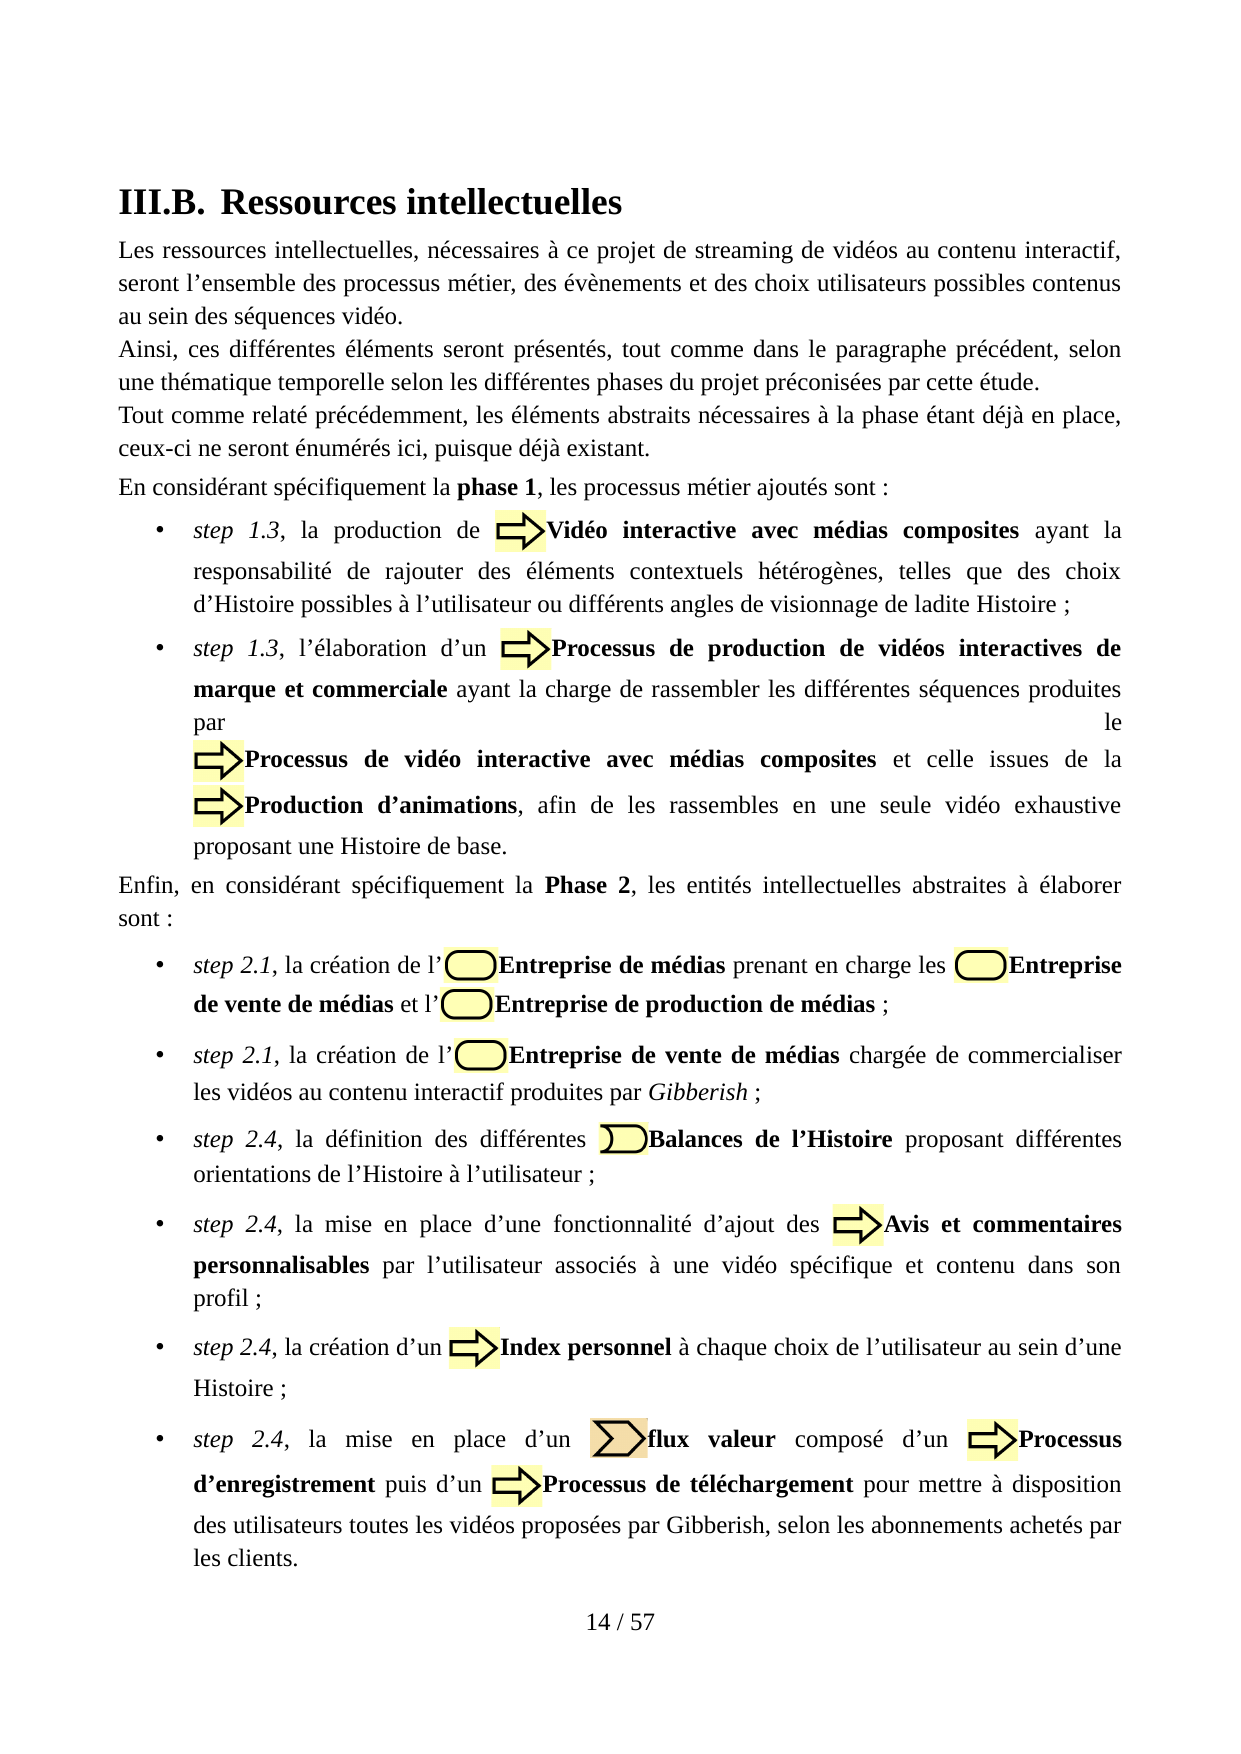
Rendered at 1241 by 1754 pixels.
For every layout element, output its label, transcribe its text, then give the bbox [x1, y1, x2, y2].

list step 2.4, la mise en place d’un flux valeur composé d’un Processus d’enregistrement puis d’un Processus de téléchargement pour mettre à disposition des utilisateurs toutes les vidéos proposées par Gibberish, selon les abonnements achetés par les clients. [156, 1418, 1122, 1572]
text En considérant spécifiquement la phase 1, les processus métier ajoutés sont : [118, 472, 1122, 501]
list step 2.1, la création de l’Entreprise de médias prenant en charge les Entreprise de vente de médias et l’Entreprise de production de médias ; [156, 948, 1122, 1022]
picture [590, 1418, 648, 1458]
picture [832, 1204, 884, 1246]
picture [598, 1122, 649, 1155]
picture [193, 740, 245, 782]
picture [491, 1465, 543, 1507]
text Ainsi, ces différentes éléments seront présentés, tout comme dans le paragraphe précédent, selon une thématique temporelle selon les différentes phases du projet préconisées par cette étude. [118, 334, 1122, 396]
picture [453, 1038, 509, 1073]
picture [193, 785, 245, 827]
list step 1.3, l’élaboration d’un Processus de production de vidéos interactives de marque et commerciale ayant la charge de rassembler les différentes séquences produites par le Processus de vidéo interactive avec médias composites et celle issues de la Production d’animations, afin de les rassembles en une seule vidéo exhaustive proposant une Histoire de base. [156, 628, 1122, 860]
text Tout comme relaté précédemment, les éléments abstraits nécessaires à la phase étant déjà en place, ceux-ci ne seront énumérés ici, puisque déjà existant. [118, 400, 1122, 462]
subtitle Ressources intellectuelles [118, 179, 1122, 222]
text Les ressources intellectuelles, nécessaires à ce projet de streaming de vidéos au contenu interactif, seront l’ensemble des processus métier, des évènements et des choix utilisateurs possibles contenus au sein des séquences vidéo. [118, 235, 1122, 329]
picture [439, 987, 495, 1022]
picture [443, 947, 499, 983]
picture [448, 1327, 500, 1369]
list step 2.1, la création de l’Entreprise de vente de médias chargée de commercialiser les vidéos au contenu interactif produites par Gibberish ; [156, 1038, 1122, 1106]
picture [953, 947, 1009, 983]
picture [495, 510, 547, 552]
list step 2.4, la définition des différentes Balances de l’Histoire proposant différentes orientations de l’Histoire à l’utilisateur ; [156, 1122, 1122, 1188]
list step 1.3, la production de Vidéo interactive avec médias composites ayant la responsabilité de rajouter des éléments contextuels hétérogènes, telles que des choix d’Histoire possibles à l’utilisateur ou différents angles de visionnage de ladite Histoire ; [156, 511, 1122, 618]
list step 2.4, la création d’un Index personnel à chaque choix de l’utilisateur au sein d’une Histoire ; [156, 1328, 1122, 1402]
picture [967, 1419, 1019, 1461]
picture [500, 628, 552, 670]
text Enfin, en considérant spécifiquement la Phase 2, les entités intellectuelles abstraites à élaborer sont : [118, 870, 1122, 932]
list step 2.4, la mise en place d’une fonctionnalité d’ajout des Avis et commentaires personnalisables par l’utilisateur associés à une vidéo spécifique et contenu dans son profil ; [156, 1204, 1122, 1311]
